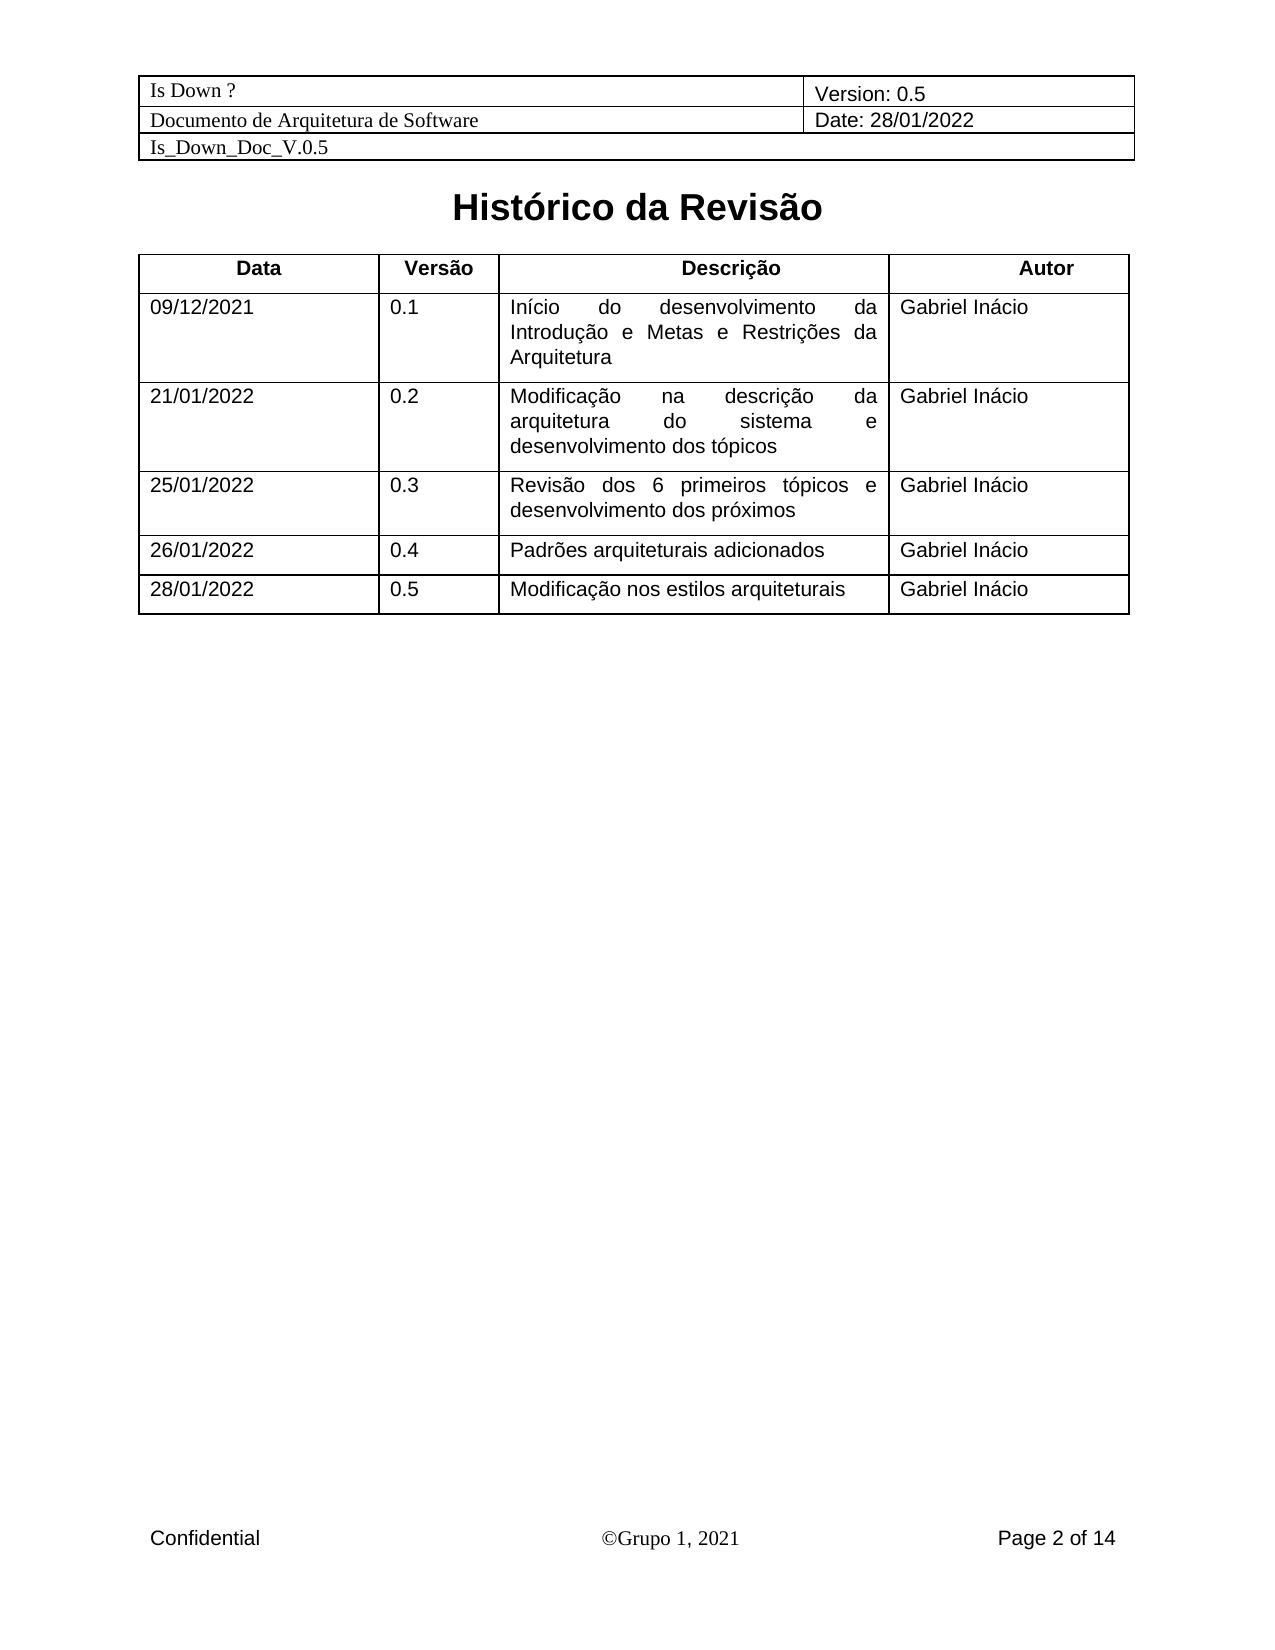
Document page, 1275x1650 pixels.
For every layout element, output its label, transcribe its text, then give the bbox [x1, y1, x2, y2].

table_cell Padrões arquiteturais adicionados [500, 536, 888, 574]
table_header Data [140, 255, 378, 293]
table_cell 0.1 [380, 294, 498, 382]
table_cell 25/01/2022 [140, 472, 378, 535]
table_cell Revisão dos 6 primeiros tópicos e desenvolvimento dos próximos [500, 472, 888, 535]
table_cell 0.3 [380, 472, 498, 535]
table_cell Gabriel Inácio [890, 294, 1128, 382]
table_cell Gabriel Inácio [890, 383, 1128, 471]
table_header Autor [890, 255, 1128, 293]
table_cell Gabriel Inácio [890, 576, 1128, 613]
table_cell 0.2 [380, 383, 498, 471]
table_cell 21/01/2022 [140, 383, 378, 471]
table_cell 09/12/2021 [140, 294, 378, 382]
table_cell Gabriel Inácio [890, 536, 1128, 574]
table_cell 28/01/2022 [140, 576, 378, 613]
table_cell Gabriel Inácio [890, 472, 1128, 535]
table_cell 0.4 [380, 536, 498, 574]
table_cell Modificação nos estilos arquiteturais [500, 576, 888, 613]
table_header Descrição [500, 255, 888, 293]
table_cell 0.5 [380, 576, 498, 613]
table_header Versão [380, 255, 498, 293]
subtitle Histórico da Revisão [150, 185, 1125, 228]
table_cell Modificação na descrição da arquitetura do sistema e desenvolvimento dos tópicos [500, 383, 888, 471]
table_cell Início do desenvolvimento da Introdução e Metas e Restrições da Arquitetura [500, 294, 888, 382]
table_cell 26/01/2022 [140, 536, 378, 574]
